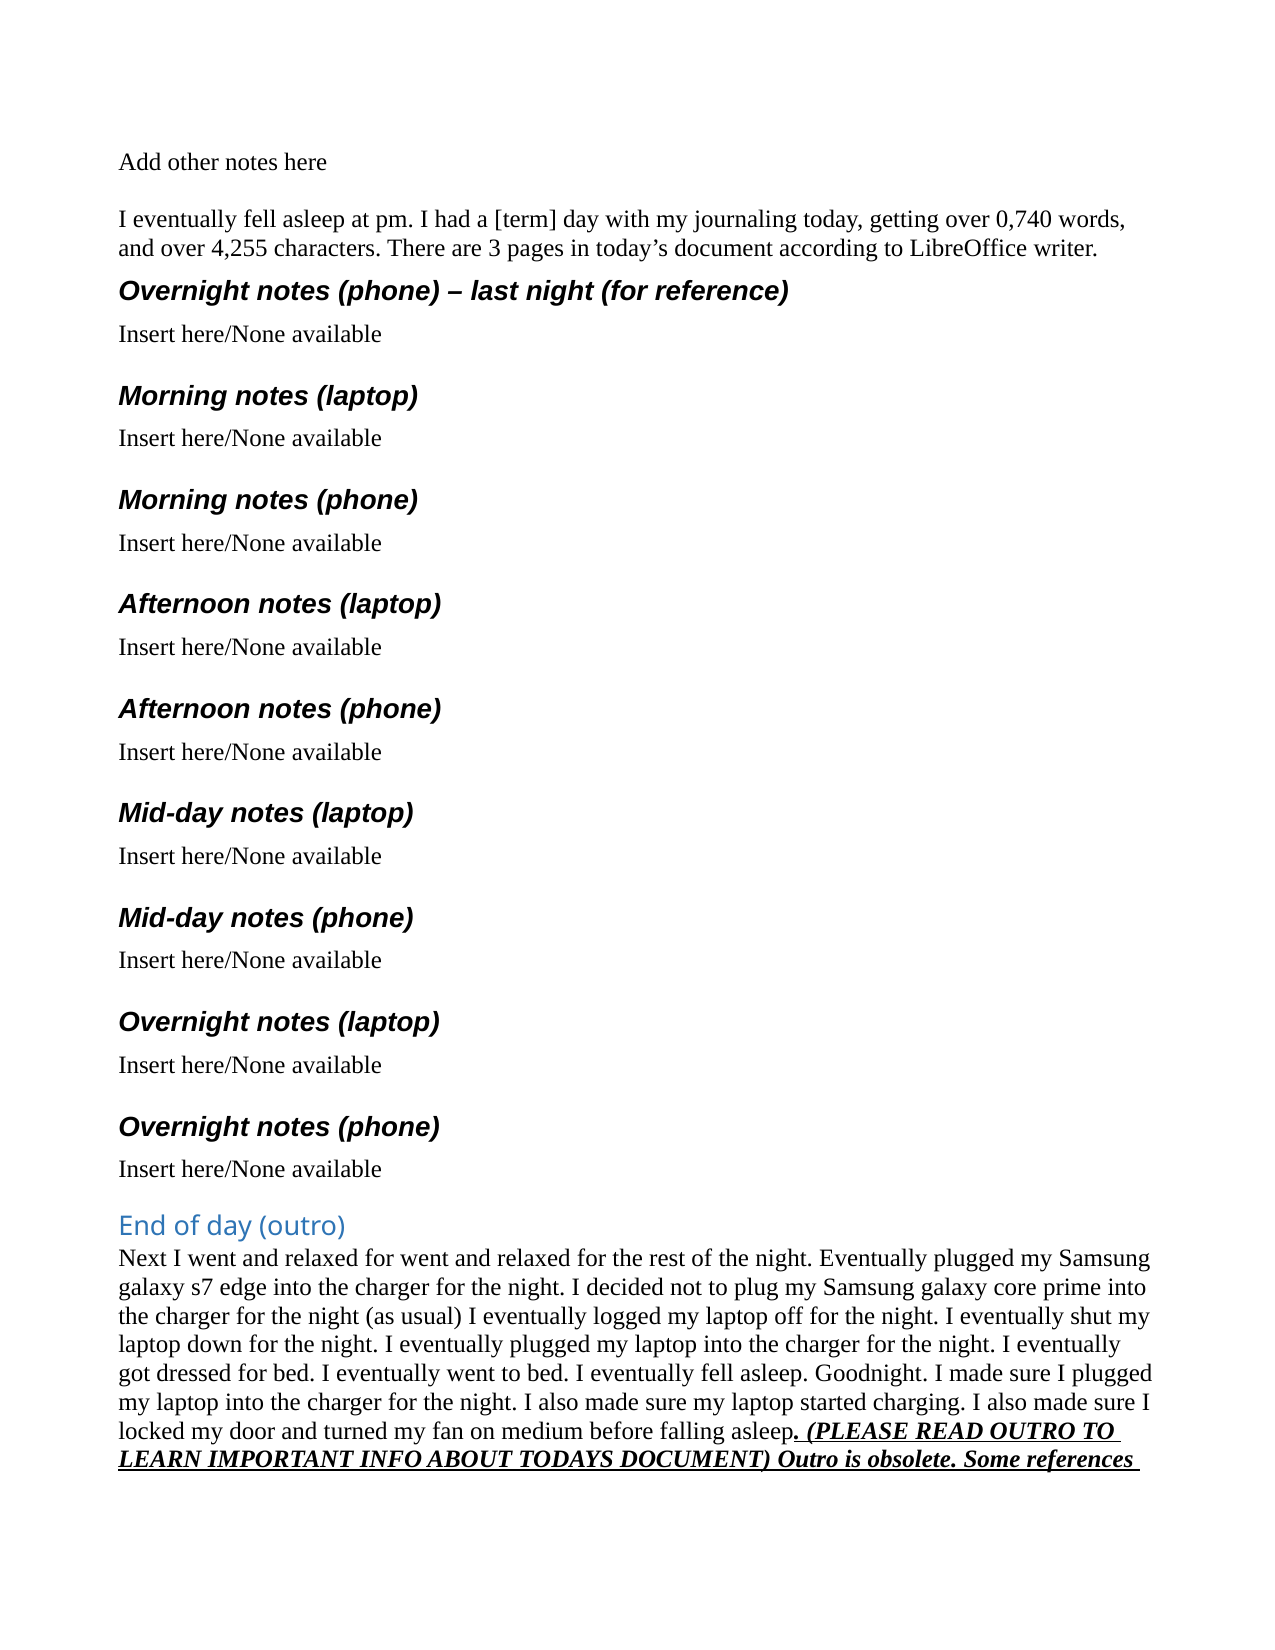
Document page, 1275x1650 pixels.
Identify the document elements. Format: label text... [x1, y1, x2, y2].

subtitle Morning notes (phone) [118, 483, 1157, 515]
text Insert here/None available [118, 319, 1157, 347]
subtitle Mid-day notes (phone) [118, 901, 1157, 933]
text Insert here/None available [118, 1154, 1157, 1183]
text Insert here/None available [118, 632, 1157, 661]
subtitle Overnight notes (laptop) [118, 1006, 1157, 1038]
subtitle Mid-day notes (laptop) [118, 797, 1157, 829]
subtitle End of day (outro) [118, 1206, 1157, 1243]
text Insert here/None available [118, 841, 1157, 870]
text Insert here/None available [118, 946, 1157, 974]
text I eventually fell asleep at pm. I had a [term] day with my journaling today, getting over 0,740 words, and over 4,255 characters. There are 3 pages in today’s document according to LibreOffice writer. [118, 204, 1157, 262]
text Insert here/None available [118, 1050, 1157, 1079]
text Insert here/None available [118, 737, 1157, 765]
text Next I went and relaxed for went and relaxed for the rest of the night. Eventually plugged my Samsung galaxy s7 edge into the charger for the night. I decided not to plug my Samsung galaxy core prime into the charger for the night (as usual) I eventually logged my laptop off for the night. I eventually shut my laptop down for the night. I eventually plugged my laptop into the charger for the night. I eventually got dressed for bed. I eventually went to bed. I eventually fell asleep. Goodnight. I made sure I plugged my laptop into the charger for the night. I also made sure my laptop started charging. I also made sure I locked my door and turned my fan on medium before falling asleep. (PLEASE READ OUTRO TO LEARN IMPORTANT INFO ABOUT TODAYS DOCUMENT) Outro is obsolete. Some references [118, 1243, 1157, 1473]
subtitle Overnight notes (phone) – last night (for reference) [118, 274, 1157, 306]
subtitle Afternoon notes (phone) [118, 692, 1157, 724]
subtitle Afternoon notes (laptop) [118, 588, 1157, 620]
text Insert here/None available [118, 423, 1157, 452]
text Insert here/None available [118, 528, 1157, 556]
text Add other notes here [118, 147, 1157, 176]
subtitle Overnight notes (phone) [118, 1110, 1157, 1142]
subtitle Morning notes (laptop) [118, 379, 1157, 411]
